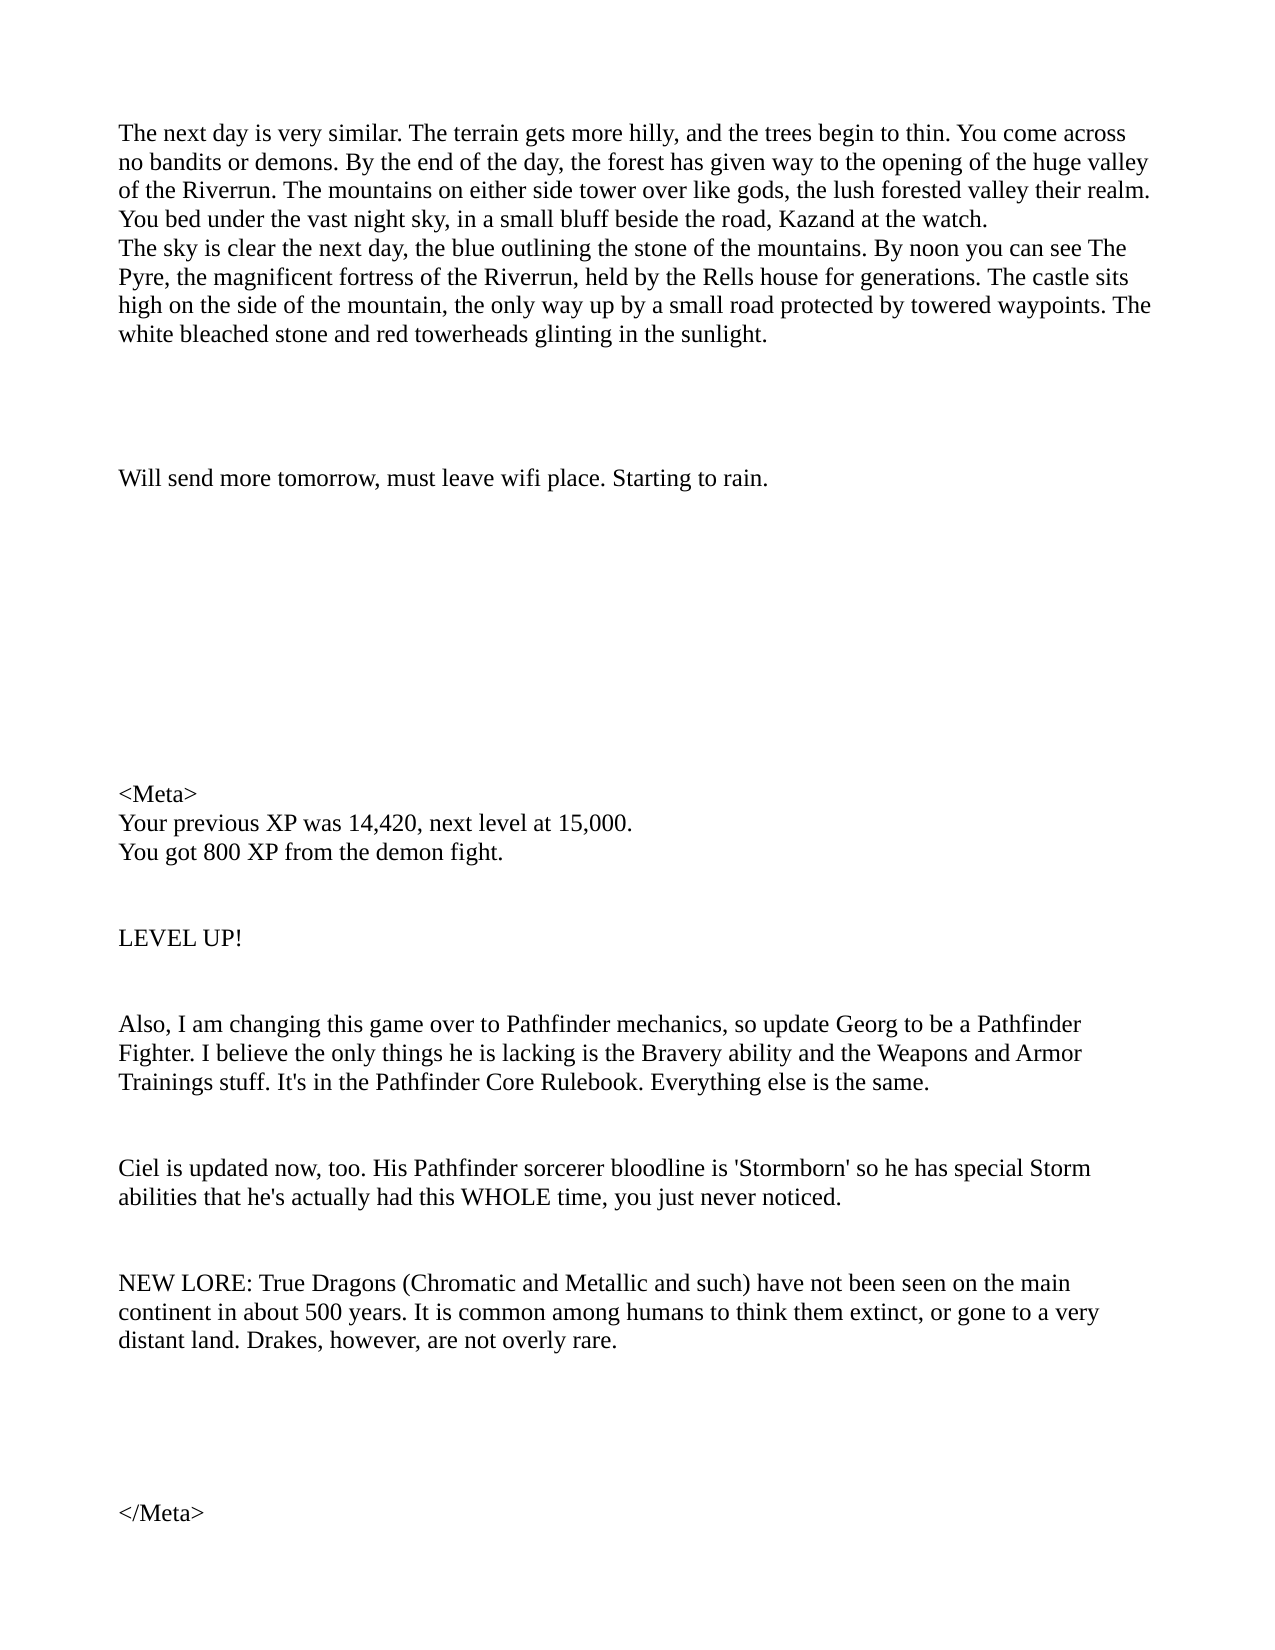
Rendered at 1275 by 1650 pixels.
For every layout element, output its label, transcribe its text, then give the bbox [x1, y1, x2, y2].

text Your previous XP was 14,420, next level at 15,000. [118, 808, 1157, 837]
text Also, I am changing this game over to Pathfinder mechanics, so update Georg to be a Pathfinder Fighter. I believe the only things he is lacking is the Bravery ability and the Weapons and Armor Trainings stuff. It's in the Pathfinder Core Rulebook. Everything else is the same. [118, 1009, 1157, 1096]
text <Meta> [118, 779, 1157, 808]
text Will send more tomorrow, must leave wifi place. Starting to rain. [118, 463, 1157, 492]
text </Meta> [118, 1498, 1157, 1527]
text NEW LORE: True Dragons (Chromatic and Metallic and such) have not been seen on the main continent in about 500 years. It is common among humans to think them extinct, or gone to a very distant land. Drakes, however, are not overly rare. [118, 1268, 1157, 1354]
text LEVEL UP! [118, 923, 1157, 952]
text The next day is very similar. The terrain gets more hilly, and the trees begin to thin. You come across no bandits or demons. By the end of the day, the forest has given way to the opening of the huge valley of the Riverrun. The mountains on either side tower over like gods, the lush forested valley their realm. You bed under the vast night sky, in a small bluff beside the road, Kazand at the watch. [118, 118, 1157, 233]
text The sky is clear the next day, the blue outlining the stone of the mountains. By noon you can see The Pyre, the magnificent fortress of the Riverrun, held by the Rells house for generations. The castle sits high on the side of the mountain, the only way up by a small road protected by towered waypoints. The white bleached stone and red towerheads glinting in the sunlight. [118, 233, 1157, 348]
text You got 800 XP from the demon fight. [118, 837, 1157, 866]
text Ciel is updated now, too. His Pathfinder sorcerer bloodline is 'Stormborn' so he has special Storm abilities that he's actually had this WHOLE time, you just never noticed. [118, 1153, 1157, 1211]
